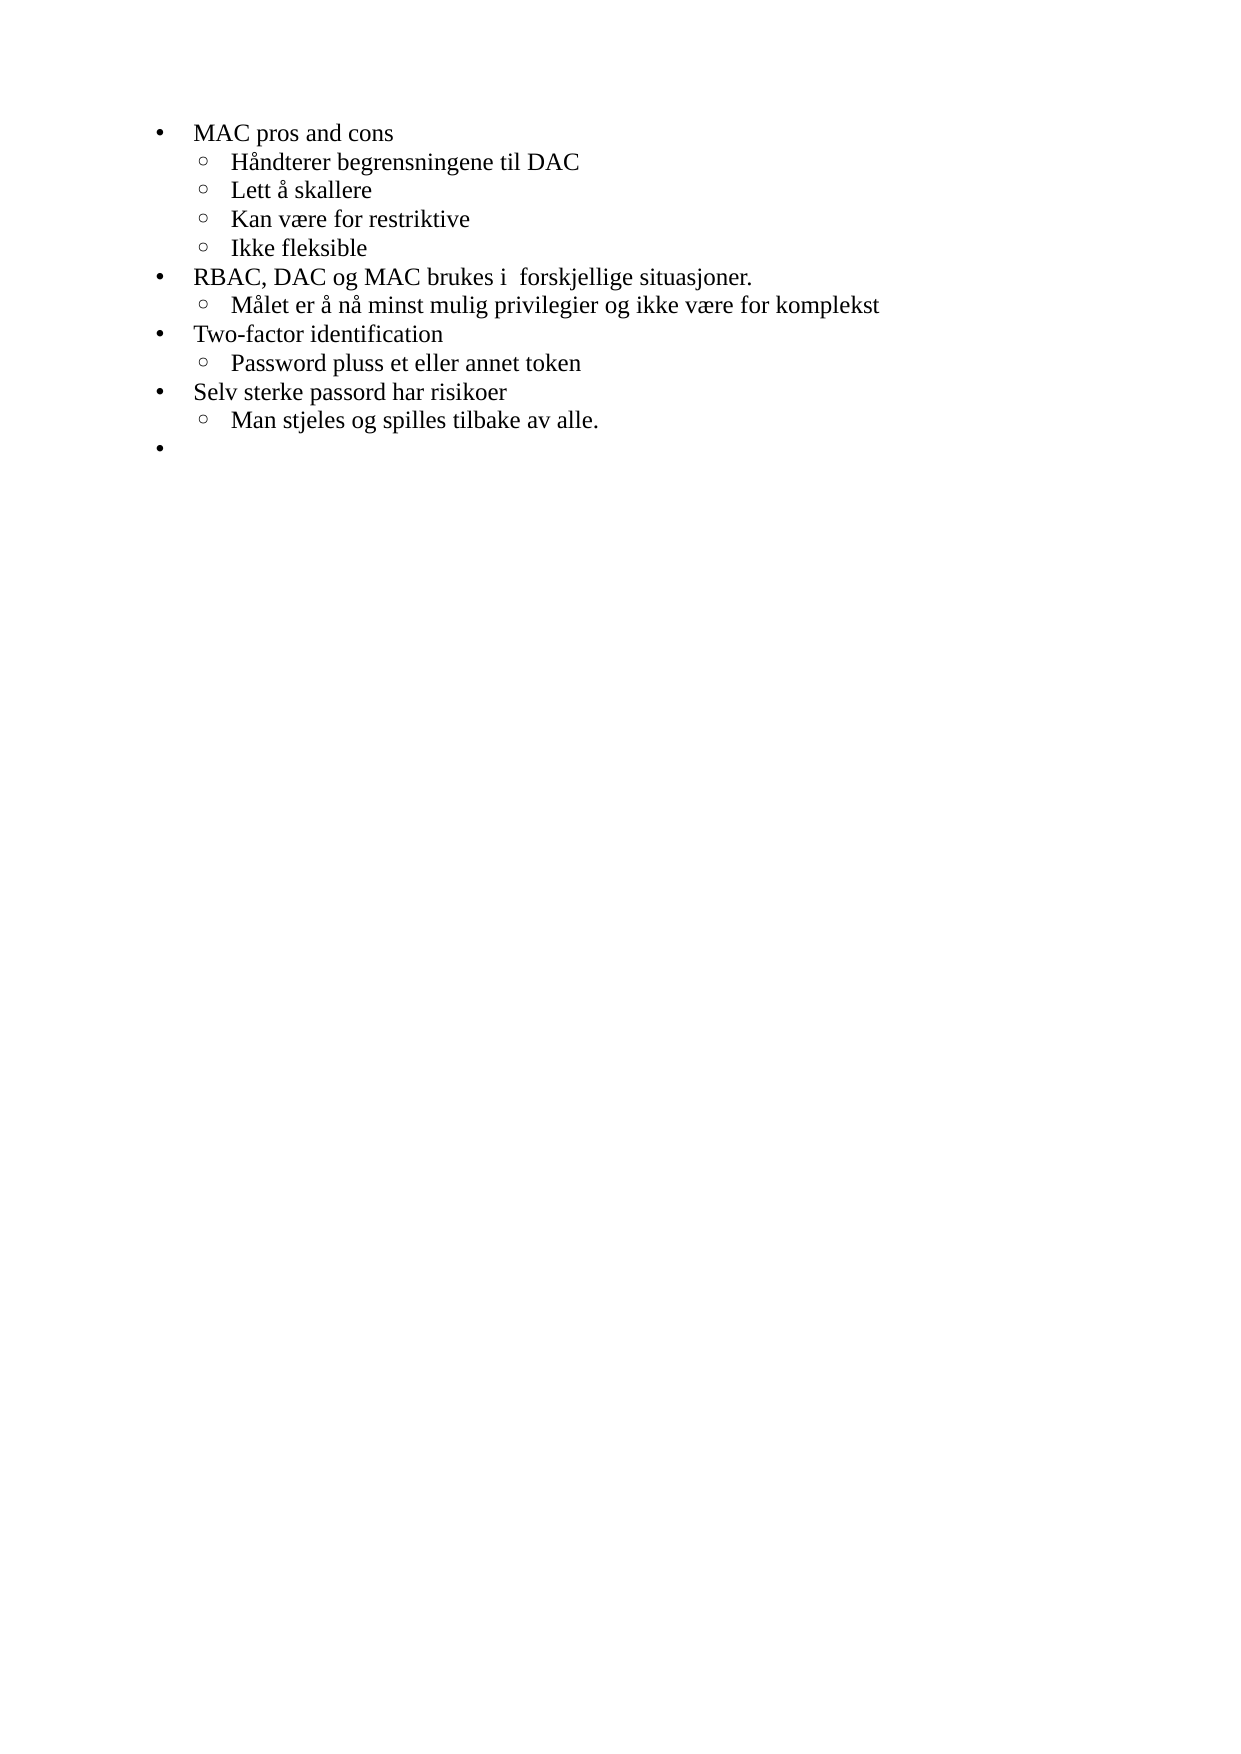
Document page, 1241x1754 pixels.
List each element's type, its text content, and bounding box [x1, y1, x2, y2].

list Selv sterke passord har risikoer [156, 377, 1122, 406]
list Two-factor identification [156, 319, 1122, 348]
list MAC pros and cons [156, 118, 1122, 147]
list Ikke fleksible [193, 233, 1122, 262]
list RBAC, DAC og MAC brukes i forskjellige situasjoner. [156, 262, 1122, 291]
list Håndterer begrensningene til DAC [193, 147, 1122, 176]
list Man stjeles og spilles tilbake av alle. [193, 406, 1122, 434]
list Password pluss et eller annet token [193, 348, 1122, 377]
list Kan være for restriktive [193, 204, 1122, 233]
list Målet er å nå minst mulig privilegier og ikke være for komplekst [193, 291, 1122, 319]
list Lett å skallere [193, 176, 1122, 204]
